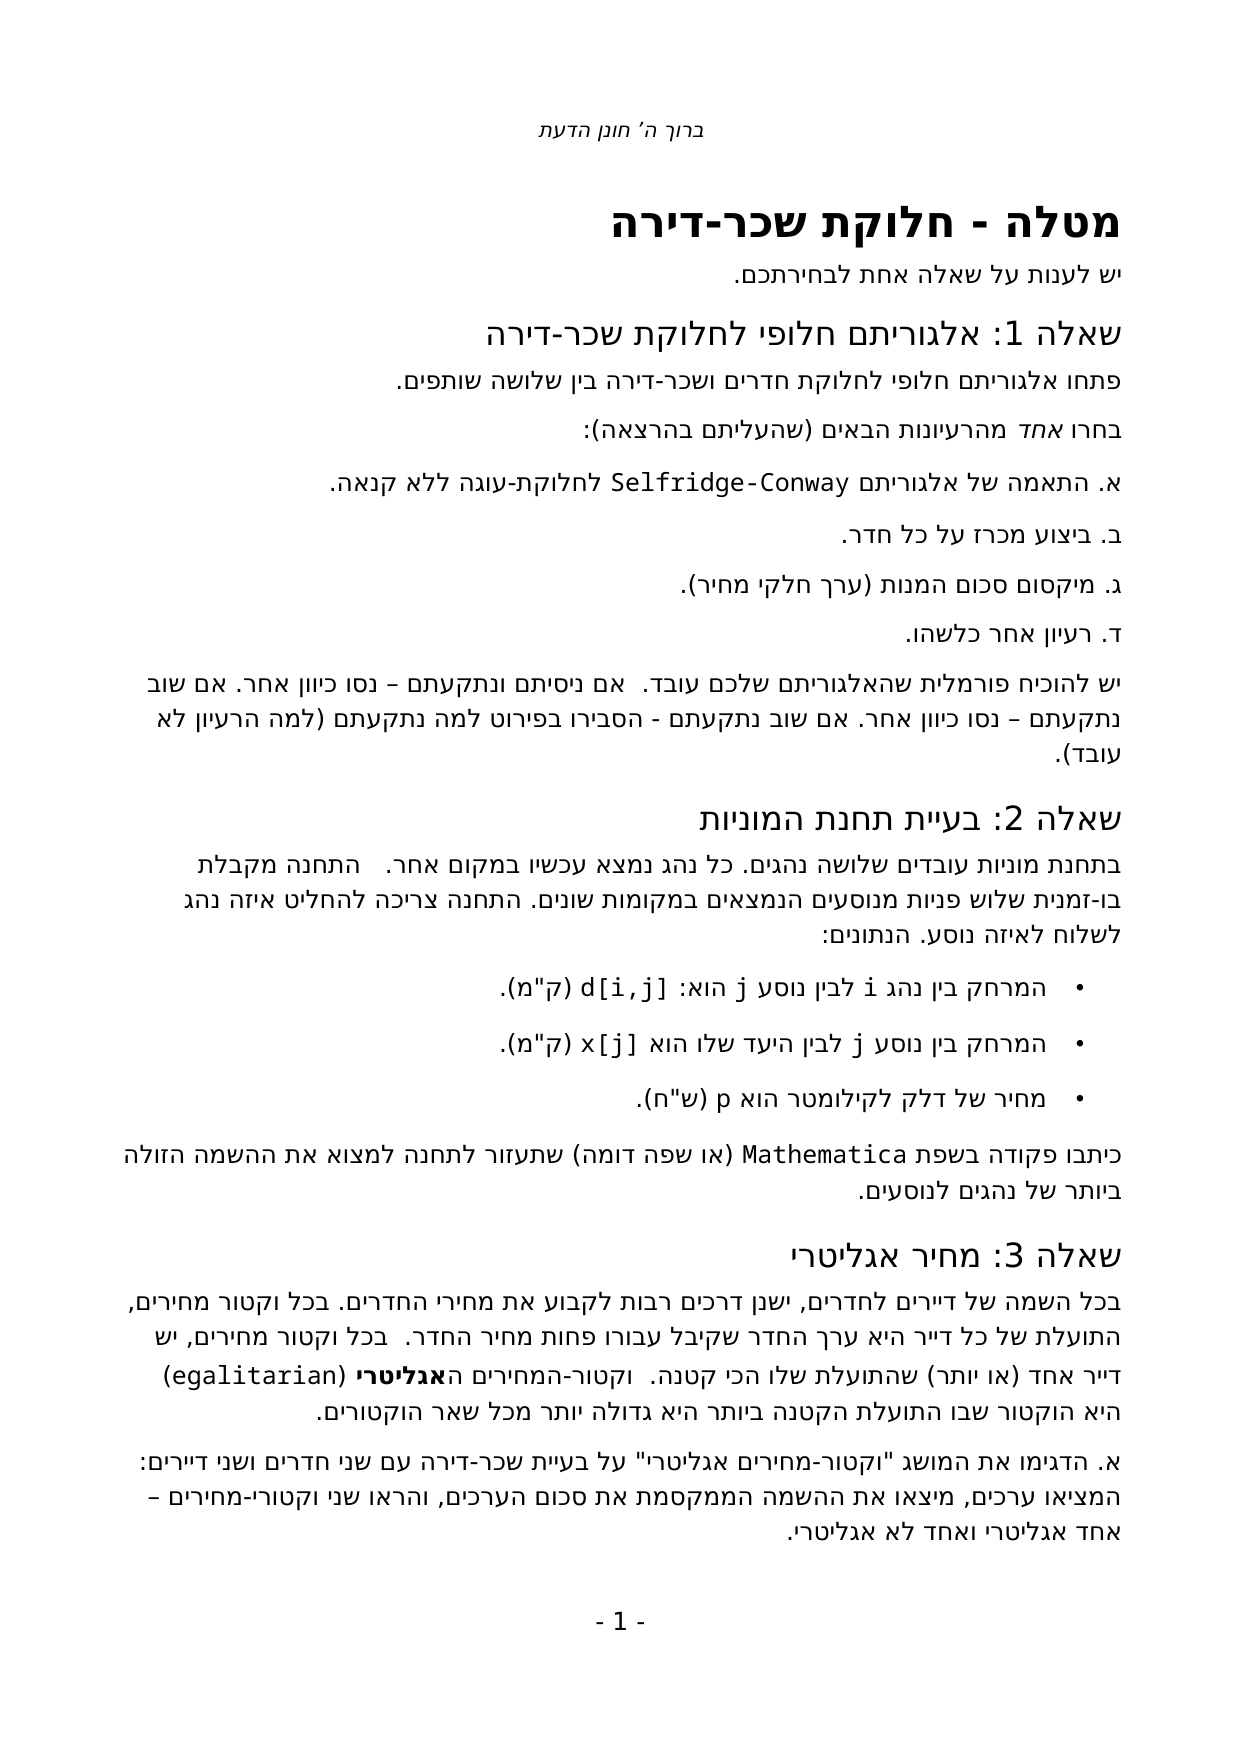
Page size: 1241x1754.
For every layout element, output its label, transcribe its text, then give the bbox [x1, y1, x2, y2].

text בתחנת מוניות עובדים שלושה נהגים. כל נהג נמצא עכשיו במקום אחר. התחנה מקבלת בו-זמנית שלוש פניות מנוסעים הנמצאים במקומות שונים. התחנה צריכה להחליט איזה נהג לשלוח לאיזה נוסע. הנתונים: [118, 851, 1122, 950]
subtitle שאלה 2: בעיית תחנת המוניות [118, 799, 1122, 838]
text ד. רעיון אחר כלשהו. [118, 619, 1122, 649]
subtitle שאלה 1: אלגוריתם חלופי לחלוקת שכר-דירה [118, 314, 1122, 353]
subtitle שאלה 3: מחיר אגליטרי [118, 1236, 1122, 1275]
text א. התאמה של אלגוריתם Selfridge-Conway לחלוקת-עוגה ללא קנאה. [118, 465, 1122, 499]
text כיתבו פקודה בשפת Mathematica (או שפה דומה) שתעזור לתחנה למצוא את ההשמה הזולה ביותר של נהגים לנוסעים. [118, 1136, 1122, 1205]
text ג. מיקסום סכום המנות (ערך חלקי מחיר). [118, 570, 1122, 599]
list המרחק בין נהג i לבין נוסע j הוא: d[i,j] (ק"מ). [118, 970, 1084, 1004]
text ב. ביצוע מכרז על כל חדר. [118, 520, 1122, 549]
text בחרו אחד מהרעיונות הבאים (שהעליתם בהרצאה): [118, 415, 1122, 444]
text א. הדגימו את המושג "וקטור-מחירים אגליטרי" על בעיית שכר-דירה עם שני חדרים ושני דיירים: המציאו ערכים, מיצאו את ההשמה הממקסמת את סכום הערכים, והראו שני וקטורי-מחירים – אחד אגליטרי ואחד לא אגליטרי. [118, 1447, 1122, 1546]
subtitle מטלה - חלוקת שכר-דירה [118, 197, 1122, 248]
list המרחק בין נוסע j לבין היעד שלו הוא x[j] (ק"מ). [118, 1026, 1084, 1059]
text בכל השמה של דיירים לחדרים, ישנן דרכים רבות לקבוע את מחירי החדרים. בכל וקטור מחירים, התועלת של כל דייר היא ערך החדר שקיבל עבורו פחות מחיר החדר. בכל וקטור מחירים, יש דייר אחד (או יותר) שהתועלת שלו הכי קטנה. וקטור-המחירים האגליטרי (egalitarian) היא הוקטור שבו התועלת הקטנה ביותר היא גדולה יותר מכל שאר הוקטורים. [118, 1288, 1122, 1427]
text יש להוכיח פורמלית שהאלגוריתם שלכם עובד. אם ניסיתם ונתקעתם – נסו כיוון אחר. אם שוב נתקעתם – נסו כיוון אחר. אם שוב נתקעתם - הסבירו בפירוט למה נתקעתם (למה הרעיון לא עובד). [118, 669, 1122, 768]
list מחיר של דלק לקילומטר הוא p (ש"ח). [118, 1081, 1084, 1115]
text פתחו אלגוריתם חלופי לחלוקת חדרים ושכר-דירה בין שלושה שותפים. [118, 366, 1122, 395]
text יש לענות על שאלה אחת לבחירתכם. [118, 260, 1122, 289]
